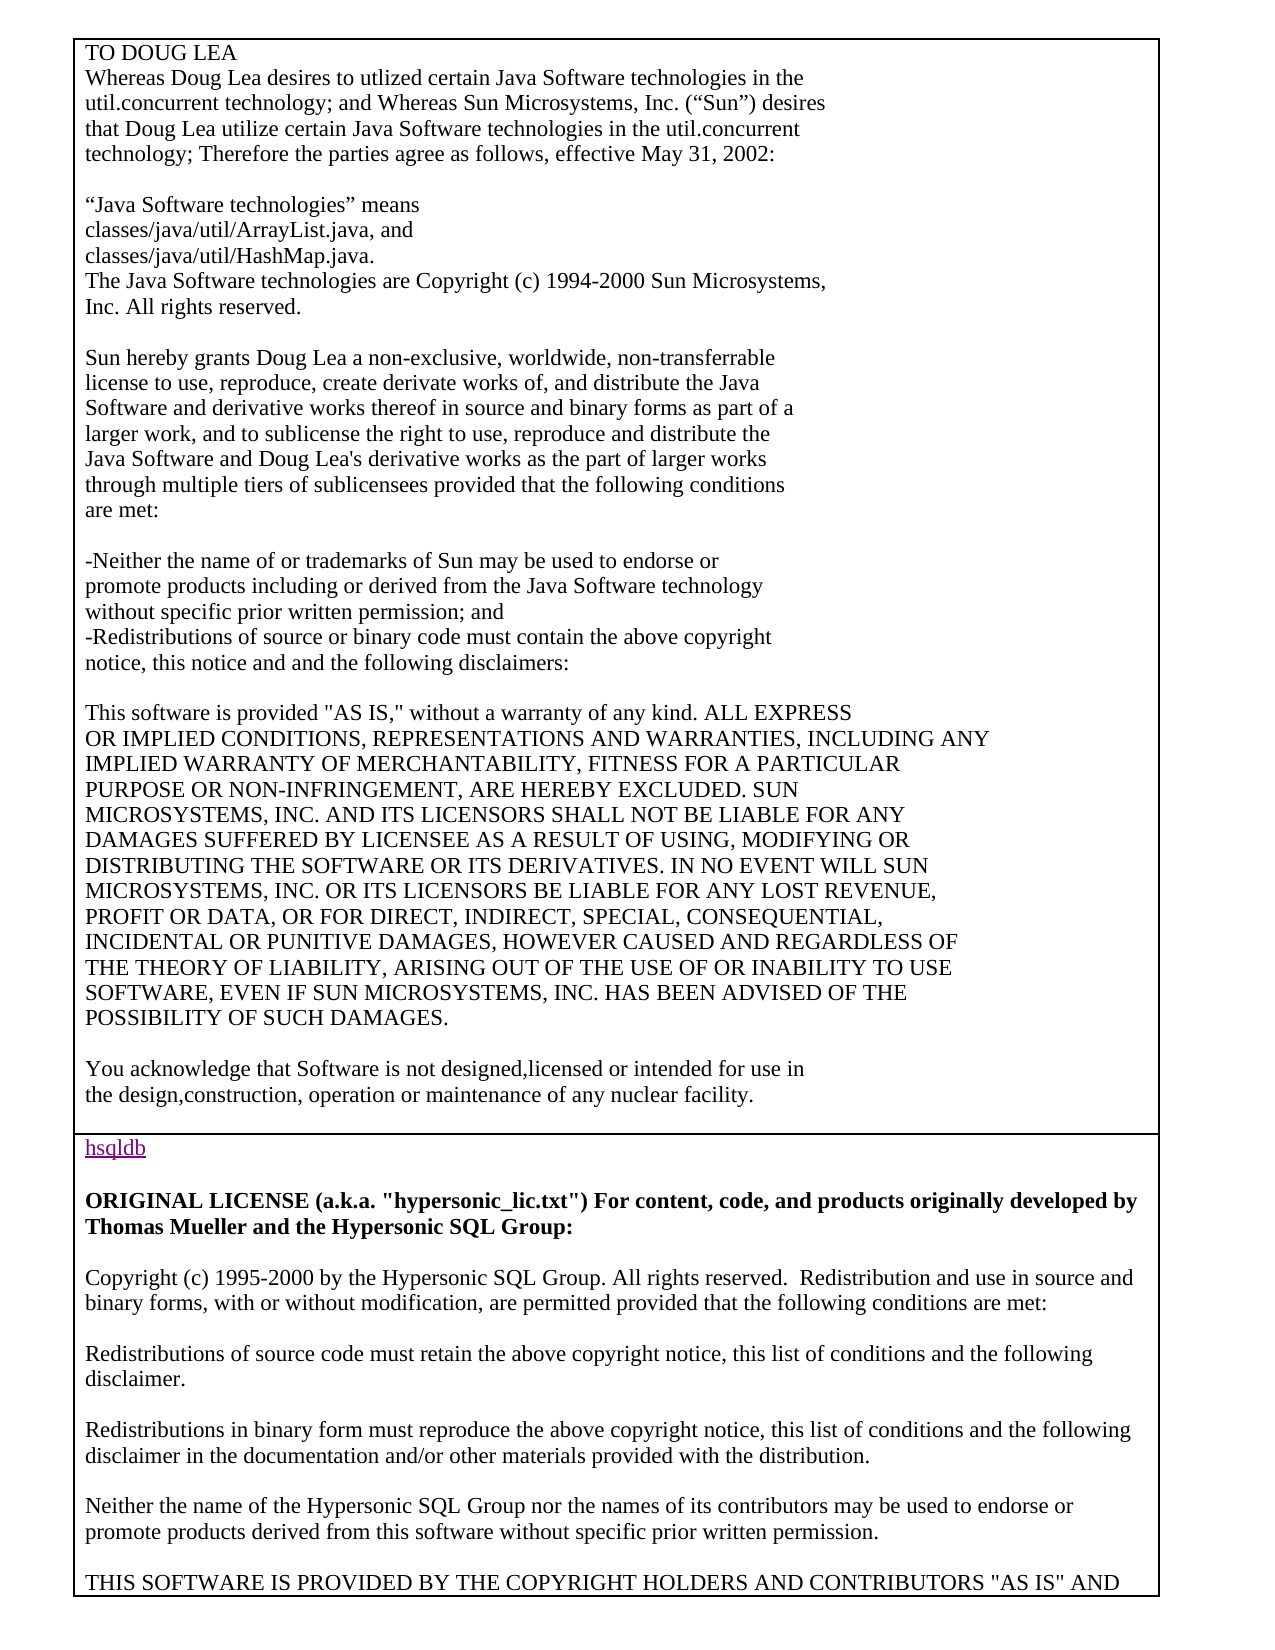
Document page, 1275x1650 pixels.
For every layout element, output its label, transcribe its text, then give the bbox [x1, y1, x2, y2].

table_cell hsqldb ORIGINAL LICENSE (a.k.a. "hypersonic_lic.txt") For content, code, and products originally developed by Thomas Mueller and the Hypersonic SQL Group: Copyright (c) 1995-2000 by the Hypersonic SQL Group. All rights reserved. Redistribution and use in source and binary forms, with or without modification, are permitted provided that the following conditions are met: Redistributions of source code must retain the above copyright notice, this list of conditions and the following disclaimer. Redistributions in binary form must reproduce the above copyright notice, this list of conditions and the following disclaimer in the documentation and/or other materials provided with the distribution. Neither the name of the Hypersonic SQL Group nor the names of its contributors may be used to endorse or promote products derived from this software without specific prior written permission. THIS SOFTWARE IS PROVIDED BY THE COPYRIGHT HOLDERS AND CONTRIBUTORS "AS IS" AND [75, 1135, 1158, 1595]
table_cell TO DOUG LEA Whereas Doug Lea desires to utlized certain Java Software technologies in the util.concurrent technology; and Whereas Sun Microsystems, Inc. (“Sun”) desires that Doug Lea utilize certain Java Software technologies in the util.concurrent technology; Therefore the parties agree as follows, effective May 31, 2002: “Java Software technologies” means classes/java/util/ArrayList.java, and classes/java/util/HashMap.java. The Java Software technologies are Copyright (c) 1994-2000 Sun Microsystems, Inc. All rights reserved. Sun hereby grants Doug Lea a non-exclusive, worldwide, non-transferrable license to use, reproduce, create derivate works of, and distribute the Java Software and derivative works thereof in source and binary forms as part of a larger work, and to sublicense the right to use, reproduce and distribute the Java Software and Doug Lea's derivative works as the part of larger works through multiple tiers of sublicensees provided that the following conditions are met: -Neither the name of or trademarks of Sun may be used to endorse or promote products including or derived from the Java Software technology without specific prior written permission; and -Redistributions of source or binary code must contain the above copyright notice, this notice and and the following disclaimers: This software is provided "AS IS," without a warranty of any kind. ALL EXPRESS OR IMPLIED CONDITIONS, REPRESENTATIONS AND WARRANTIES, INCLUDING ANY IMPLIED WARRANTY OF MERCHANTABILITY, FITNESS FOR A PARTICULAR PURPOSE OR NON-INFRINGEMENT, ARE HEREBY EXCLUDED. SUN MICROSYSTEMS, INC. AND ITS LICENSORS SHALL NOT BE LIABLE FOR ANY DAMAGES SUFFERED BY LICENSEE AS A RESULT OF USING, MODIFYING OR DISTRIBUTING THE SOFTWARE OR ITS DERIVATIVES. IN NO EVENT WILL SUN MICROSYSTEMS, INC. OR ITS LICENSORS BE LIABLE FOR ANY LOST REVENUE, PROFIT OR DATA, OR FOR DIRECT, INDIRECT, SPECIAL, CONSEQUENTIAL, INCIDENTAL OR PUNITIVE DAMAGES, HOWEVER CAUSED AND REGARDLESS OF THE THEORY OF LIABILITY, ARISING OUT OF THE USE OF OR INABILITY TO USE SOFTWARE, EVEN IF SUN MICROSYSTEMS, INC. HAS BEEN ADVISED OF THE POSSIBILITY OF SUCH DAMAGES. You acknowledge that Software is not designed,licensed or intended for use in the design,construction, operation or maintenance of any nuclear facility. [75, 40, 1158, 1132]
